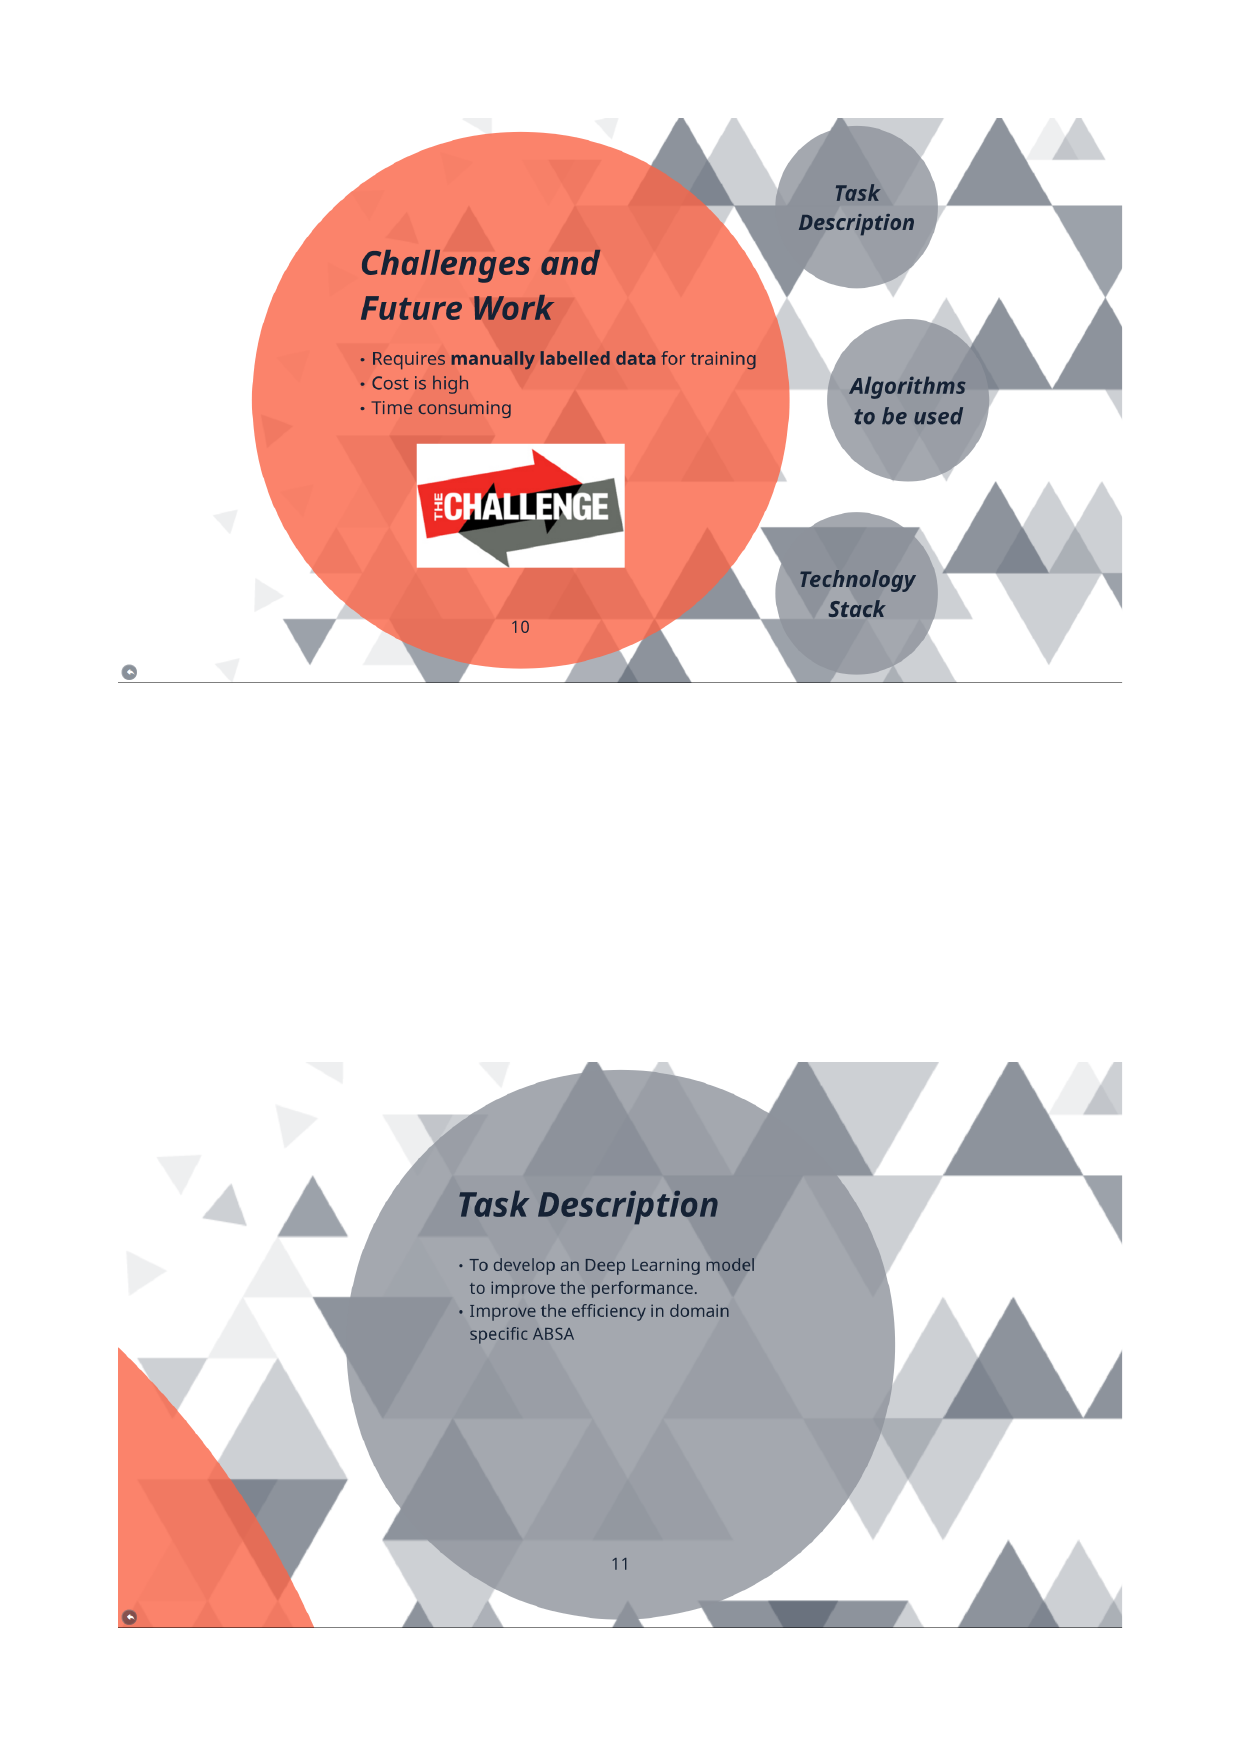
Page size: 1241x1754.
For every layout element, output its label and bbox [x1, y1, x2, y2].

picture [118, 1062, 1123, 1628]
picture [118, 118, 1123, 683]
